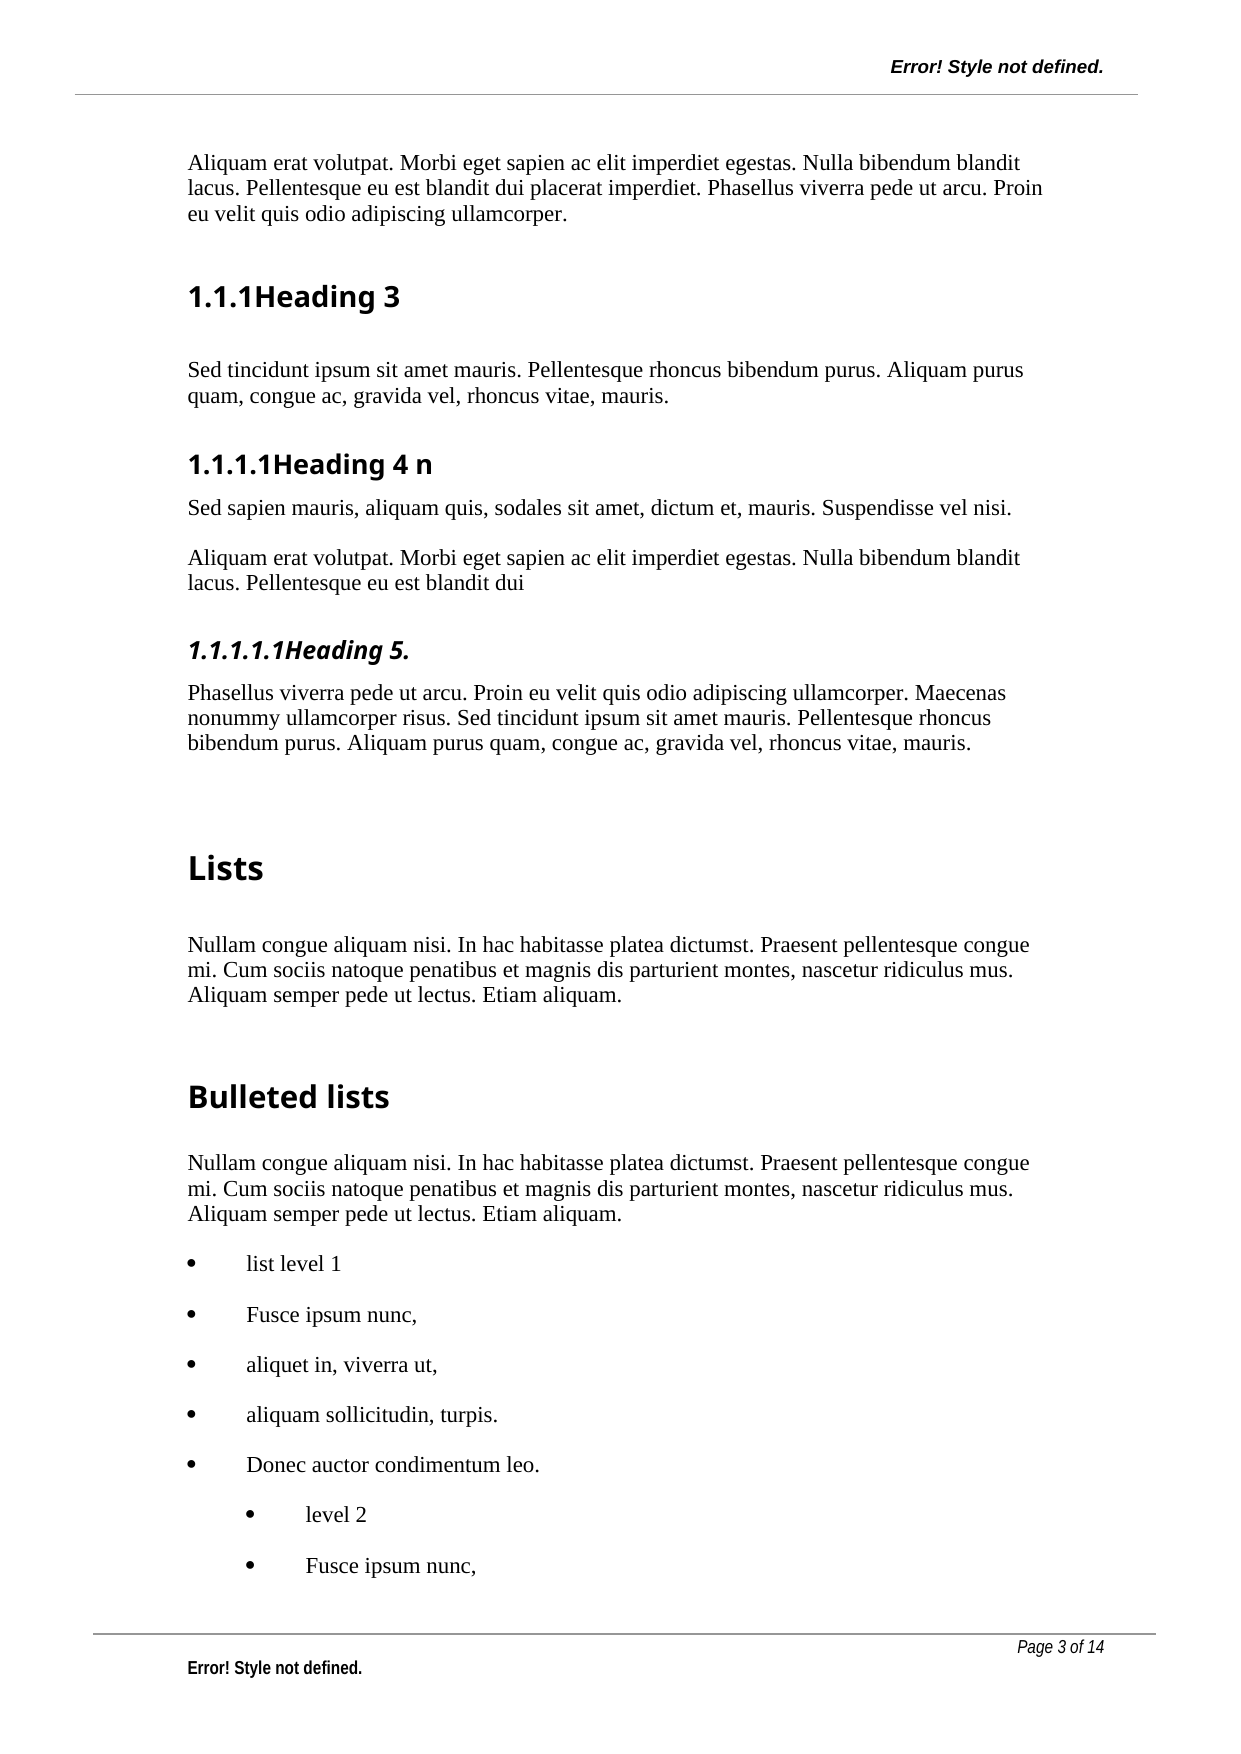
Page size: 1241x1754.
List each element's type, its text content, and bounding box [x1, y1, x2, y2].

list aliquet in, viverra ut, [187, 1352, 1053, 1377]
text Aliquam erat volutpat. Morbi eget sapien ac elit imperdiet egestas. Nulla bibendum blandit lacus. Pellentesque eu est blandit dui [187, 545, 1053, 596]
text Bulleted lists [187, 1075, 1053, 1117]
subtitle Heading 4 n [187, 446, 1053, 482]
list list level 1 [187, 1251, 1053, 1277]
list Fusce ipsum nunc, [187, 1302, 1053, 1327]
subtitle Heading 3 [187, 276, 1053, 316]
text Aliquam erat volutpat. Morbi eget sapien ac elit imperdiet egestas. Nulla bibendum blandit lacus. Pellentesque eu est blandit dui placerat imperdiet. Phasellus viverra pede ut arcu. Proin eu velit quis odio adipiscing ullamcorper. [187, 150, 1053, 226]
text Lists [187, 845, 1053, 890]
text Sed tincidunt ipsum sit amet mauris. Pellentesque rhoncus bibendum purus. Aliquam purus quam, congue ac, gravida vel, rhoncus vitae, mauris. [187, 357, 1053, 408]
list Fusce ipsum nunc, [246, 1553, 1053, 1578]
list Donec auctor condimentum leo. [187, 1452, 1053, 1478]
subtitle Heading 5. [187, 633, 1053, 667]
text Nullam congue aliquam nisi. In hac habitasse platea dictumst. Praesent pellentesque congue mi. Cum sociis natoque penatibus et magnis dis parturient montes, nascetur ridiculus mus. Aliquam semper pede ut lectus. Etiam aliquam. [187, 1150, 1053, 1227]
text Phasellus viverra pede ut arcu. Proin eu velit quis odio adipiscing ullamcorper. Maecenas nonummy ullamcorper risus. Sed tincidunt ipsum sit amet mauris. Pellentesque rhoncus bibendum purus. Aliquam purus quam, congue ac, gravida vel, rhoncus vitae, mauris. [187, 679, 1053, 756]
text Nullam congue aliquam nisi. In hac habitasse platea dictumst. Praesent pellentesque congue mi. Cum sociis natoque penatibus et magnis dis parturient montes, nascetur ridiculus mus. Aliquam semper pede ut lectus. Etiam aliquam. [187, 932, 1053, 1008]
list aliquam sollicitudin, turpis. [187, 1402, 1053, 1427]
text Sed sapien mauris, aliquam quis, sodales sit amet, dictum et, mauris. Suspendisse vel nisi. [187, 495, 1053, 520]
list level 2 [246, 1502, 1053, 1528]
